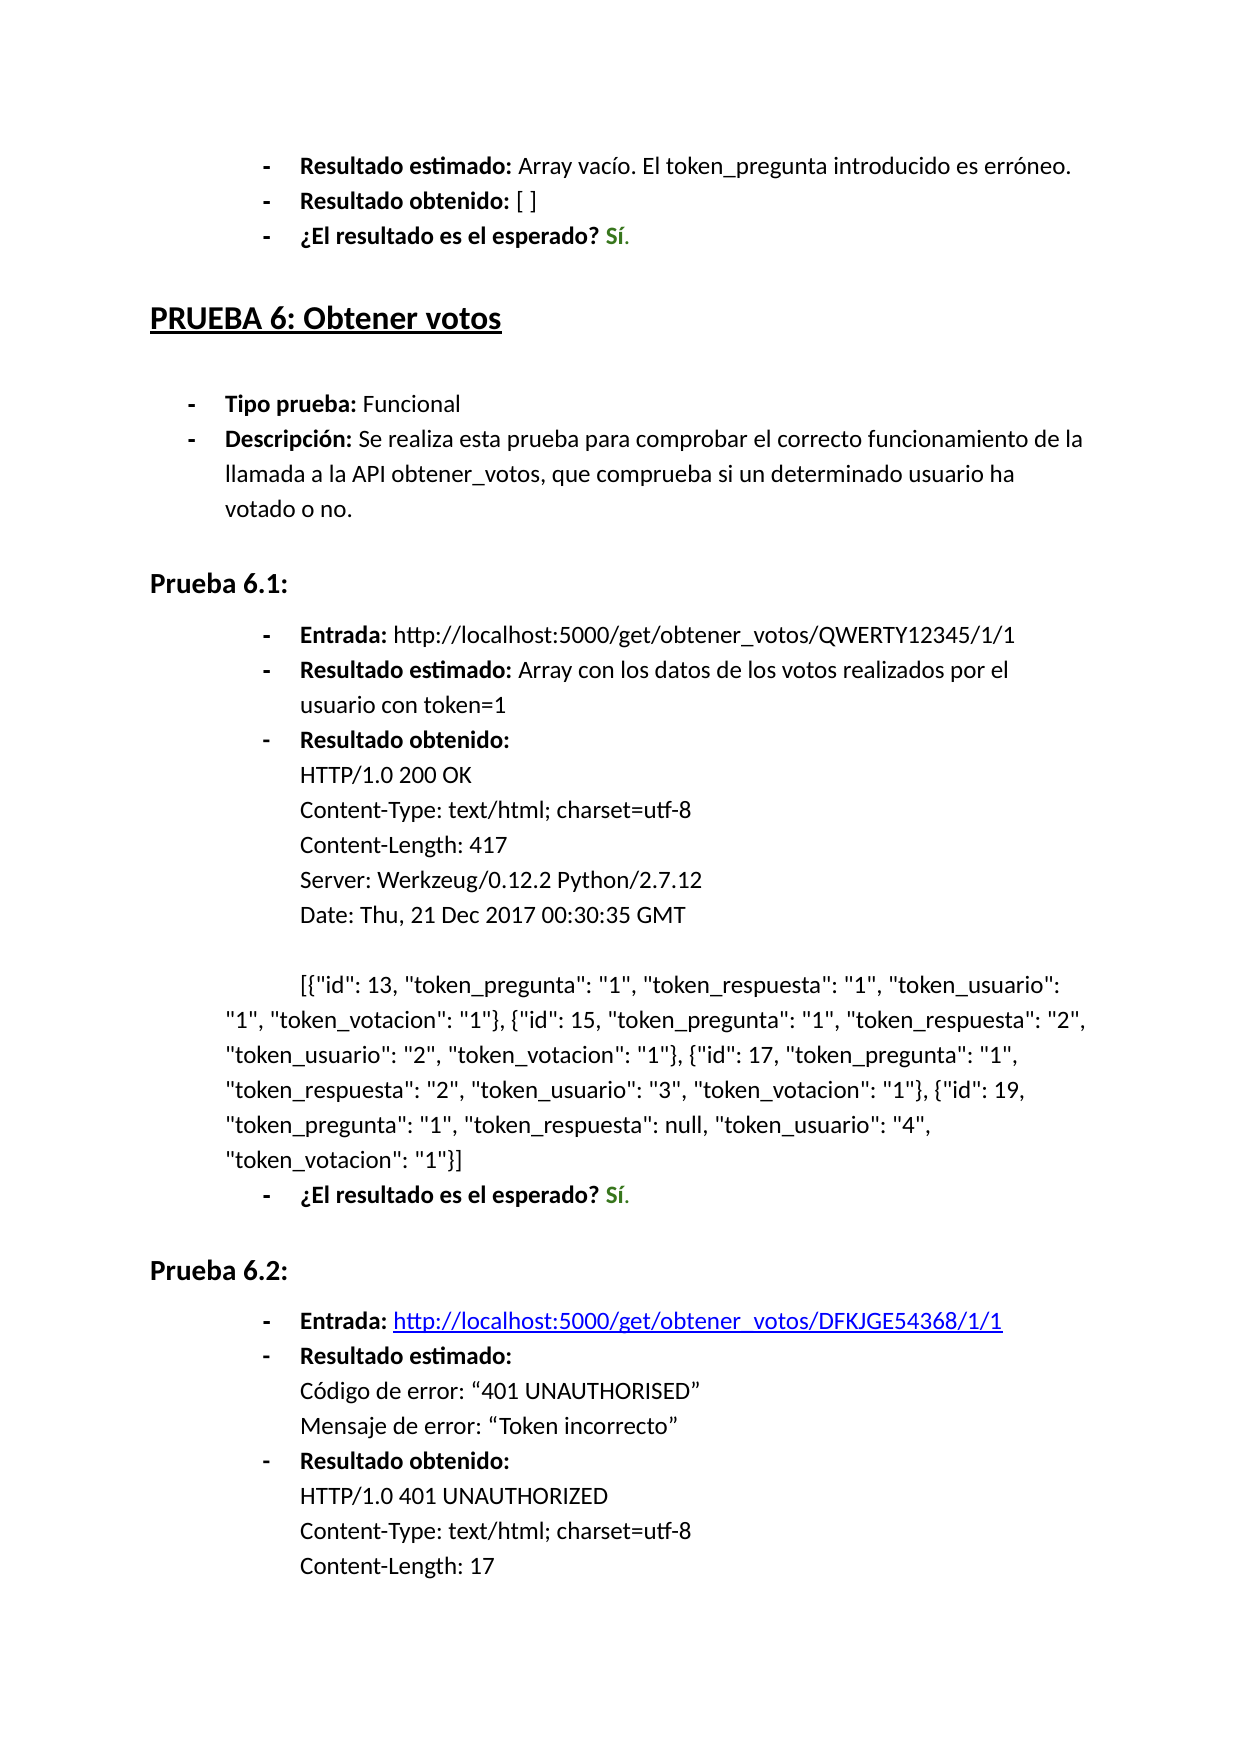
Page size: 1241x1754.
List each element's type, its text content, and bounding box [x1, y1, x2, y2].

text Mensaje de error: “Token incorrecto” [225, 1410, 1090, 1441]
list Resultado estimado: Array vacío. El token_pregunta introducido es erróneo. [262, 150, 1090, 181]
text Server: Werkzeug/0.12.2 Python/2.7.12 [225, 864, 1090, 894]
text Content-Length: 417 [225, 829, 1090, 859]
text Date: Thu, 21 Dec 2017 00:30:35 GMT [225, 899, 1090, 929]
list Entrada: http://localhost:5000/get/obtener_votos/QWERTY12345/1/1 [262, 619, 1090, 649]
text Content-Length: 17 [225, 1550, 1090, 1581]
subtitle PRUEBA 6: Obtener votos [150, 297, 1090, 337]
subtitle Prueba 6.1: [150, 566, 1090, 601]
list Resultado estimado: [262, 1340, 1090, 1371]
list Tipo prueba: Funcional [187, 388, 1090, 419]
text Content-Type: text/html; charset=utf-8 [225, 1515, 1090, 1546]
list Resultado obtenido: [262, 724, 1090, 754]
text Content-Type: text/html; charset=utf-8 [225, 794, 1090, 824]
list Resultado obtenido: [262, 1445, 1090, 1476]
text HTTP/1.0 401 UNAUTHORIZED [225, 1480, 1090, 1511]
text Código de error: “401 UNAUTHORISED” [225, 1375, 1090, 1406]
subtitle Prueba 6.2: [150, 1252, 1090, 1287]
list Entrada: http://localhost:5000/get/obtener_votos/DFKJGE54368/1/1 [262, 1305, 1090, 1336]
list Descripción: Se realiza esta prueba para comprobar el correcto funcionamiento de la llamada a la API obtener_votos, que comprueba si un determinado usuario ha votado o no. [187, 423, 1090, 524]
list ¿El resultado es el esperado? Sí. [262, 1179, 1090, 1209]
list Resultado estimado: Array con los datos de los votos realizados por el usuario con token=1 [262, 654, 1090, 719]
text HTTP/1.0 200 OK [225, 759, 1090, 789]
list Resultado obtenido: [ ] [262, 185, 1090, 216]
text [{"id": 13, "token_pregunta": "1", "token_respuesta": "1", "token_usuario": "1", "token_votacion": "1"}, {"id": 15, "token_pregunta": "1", "token_respuesta": "2", "token_usuario": "2", "token_votacion": "1"}, {"id": 17, "token_pregunta": "1", "token_respuesta": "2", "token_usuario": "3", "token_votacion": "1"}, {"id": 19, "token_pregunta": "1", "token_respuesta": null, "token_usuario": "4", "token_votacion": "1"}] [225, 969, 1090, 1174]
list ¿El resultado es el esperado? Sí. [262, 220, 1090, 251]
